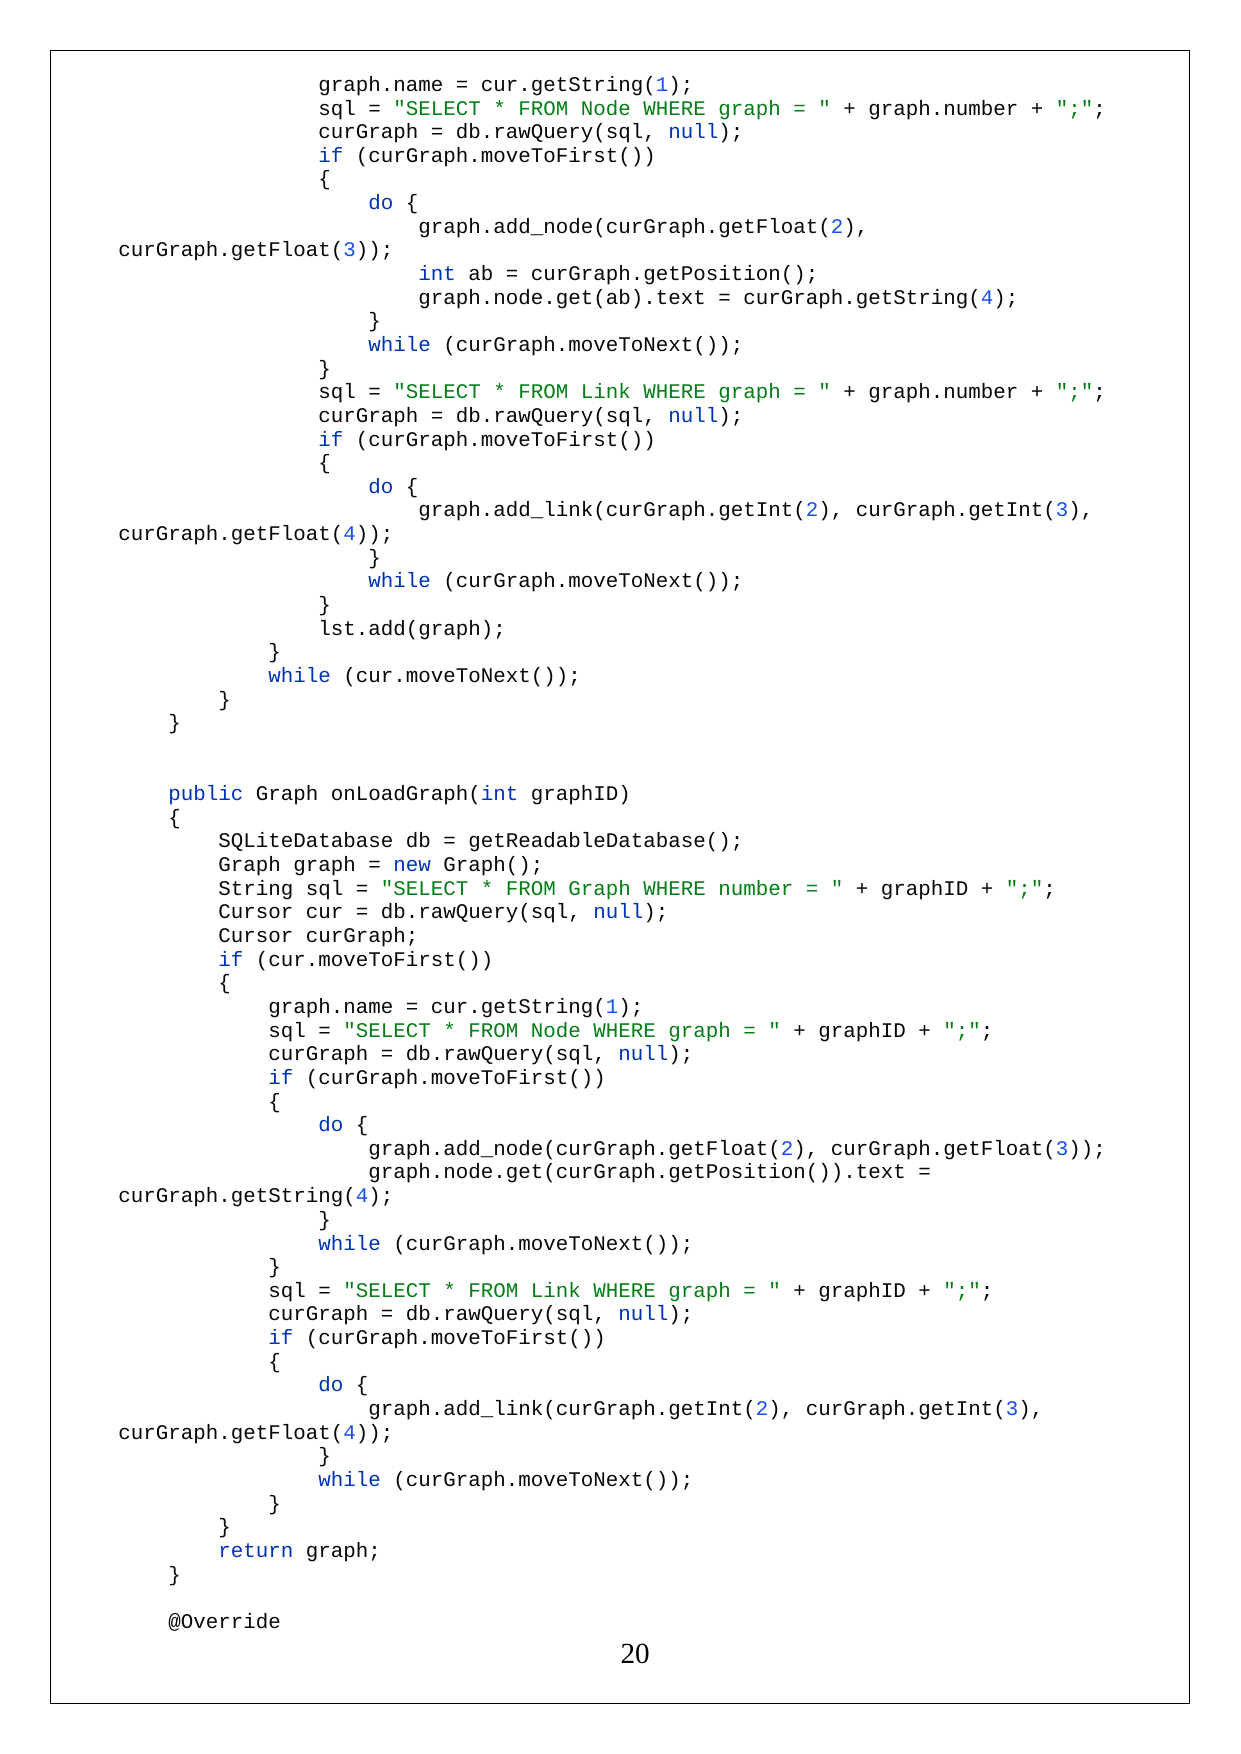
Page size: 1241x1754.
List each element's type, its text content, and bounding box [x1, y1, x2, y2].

text graph.name = cur.getString(1); sql = "SELECT * FROM Node WHERE graph = " + graph.number + ";"; curGraph = db.rawQuery(sql, null); if (curGraph.moveToFirst()) { do { graph.add_node(curGraph.getFloat(2), curGraph.getFloat(3)); int ab = curGraph.getPosition(); graph.node.get(ab).text = curGraph.getString(4); } while (curGraph.moveToNext()); } sql = "SELECT * FROM Link WHERE graph = " + graph.number + ";"; curGraph = db.rawQuery(sql, null); if (curGraph.moveToFirst()) { do { graph.add_link(curGraph.getInt(2), curGraph.getInt(3), curGraph.getFloat(4)); } while (curGraph.moveToNext()); } lst.add(graph); } while (cur.moveToNext()); } } public Graph onLoadGraph(int graphID) { SQLiteDatabase db = getReadableDatabase(); Graph graph = new Graph(); String sql = "SELECT * FROM Graph WHERE number = " + graphID + ";"; Cursor cur = db.rawQuery(sql, null); Cursor curGraph; if (cur.moveToFirst()) { graph.name = cur.getString(1); sql = "SELECT * FROM Node WHERE graph = " + graphID + ";"; curGraph = db.rawQuery(sql, null); if (curGraph.moveToFirst()) { do { graph.add_node(curGraph.getFloat(2), curGraph.getFloat(3)); graph.node.get(curGraph.getPosition()).text = curGraph.getString(4); } while (curGraph.moveToNext()); } sql = "SELECT * FROM Link WHERE graph = " + graphID + ";"; curGraph = db.rawQuery(sql, null); if (curGraph.moveToFirst()) { do { graph.add_link(curGraph.getInt(2), curGraph.getInt(3), curGraph.getFloat(4)); } while (curGraph.moveToNext()); } } return graph; } @Override [118, 74, 1152, 1634]
